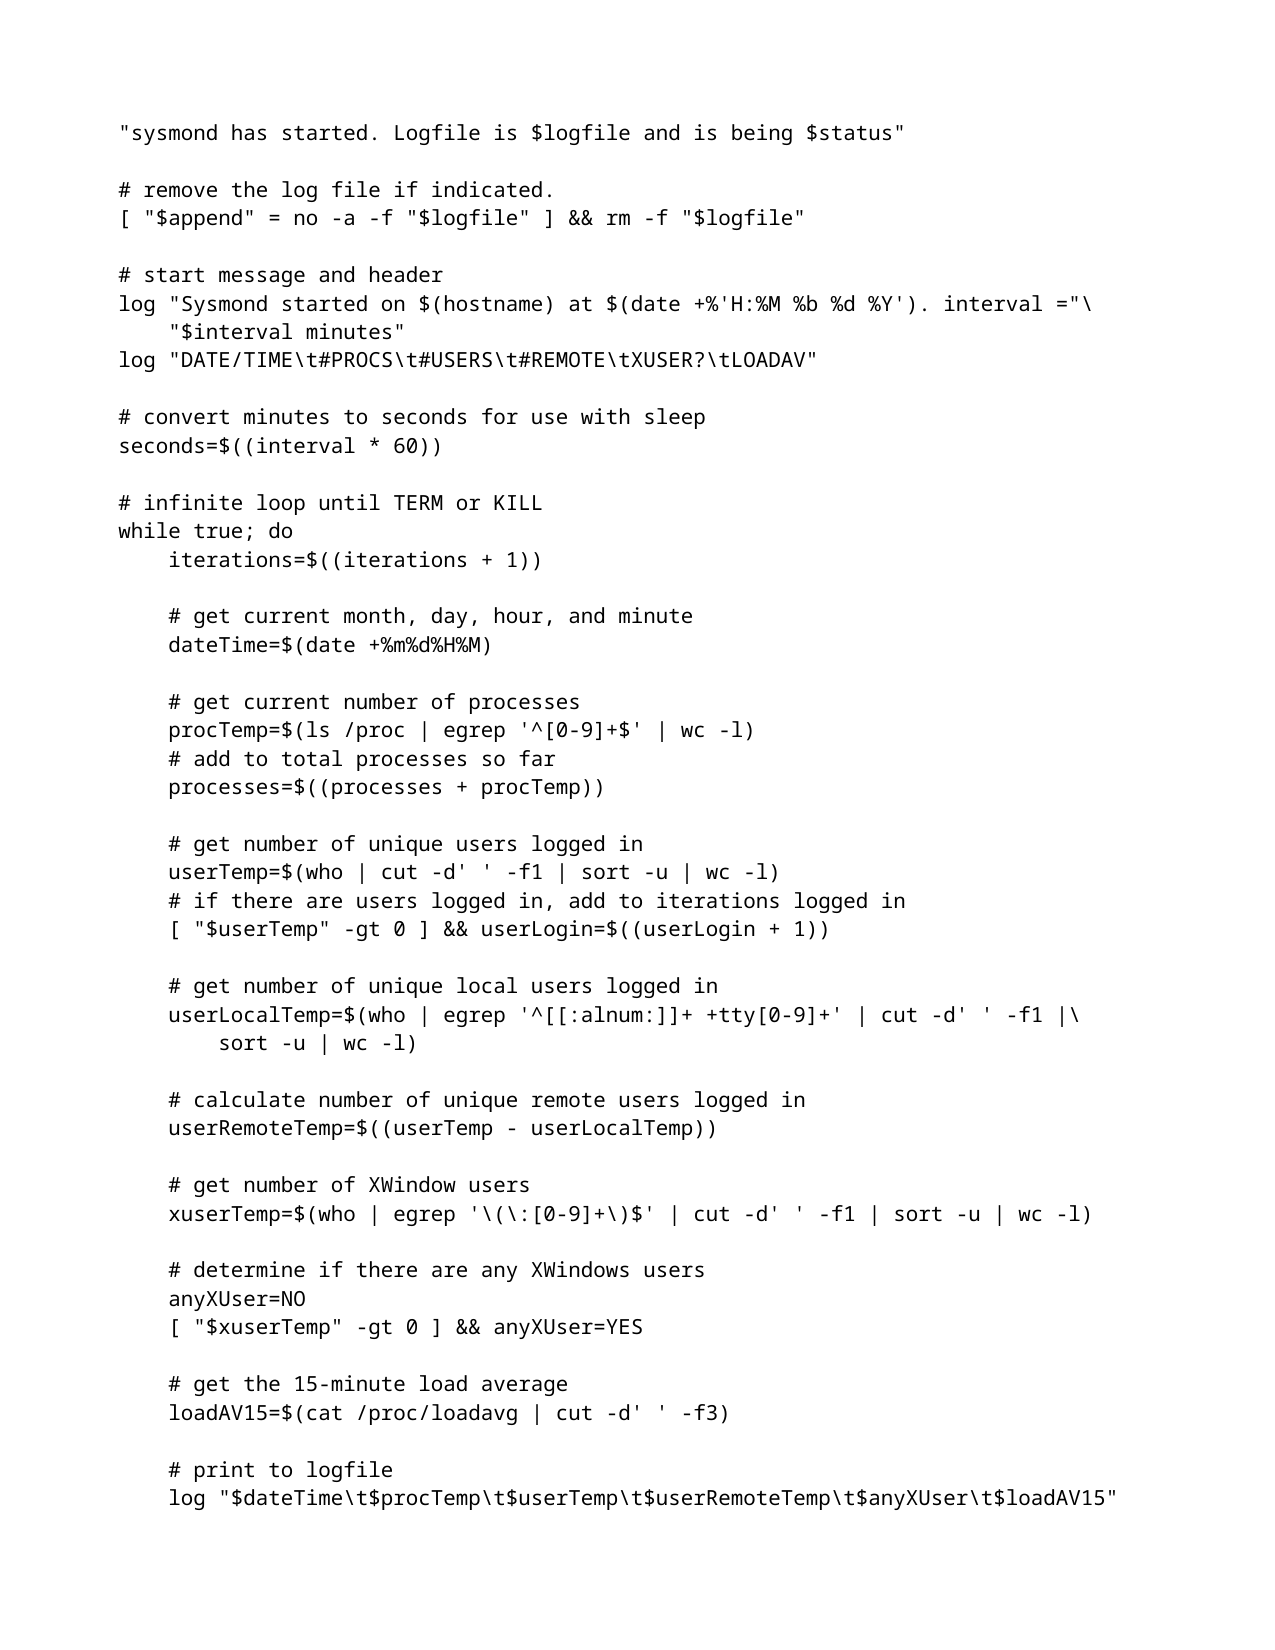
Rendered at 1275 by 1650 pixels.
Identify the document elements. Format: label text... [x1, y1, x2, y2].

text userTemp=$(who | cut -d' ' -f1 | sort -u | wc -l) [118, 857, 1157, 886]
text "$interval minutes" [118, 317, 1157, 346]
text dateTime=$(date +%m%d%H%M) [118, 630, 1157, 658]
text # infinite loop until TERM or KILL [118, 488, 1157, 516]
text # get number of unique local users logged in [118, 971, 1157, 1000]
text anyXUser=NO [118, 1284, 1157, 1312]
text [ "$userTemp" -gt 0 ] && userLogin=$((userLogin + 1)) [118, 914, 1157, 943]
text # get number of XWindow users [118, 1170, 1157, 1199]
text # convert minutes to seconds for use with sleep [118, 402, 1157, 431]
text loadAV15=$(cat /proc/loadavg | cut -d' ' -f3) [118, 1398, 1157, 1426]
text # calculate number of unique remote users logged in [118, 1085, 1157, 1113]
text [ "$append" = no -a -f "$logfile" ] && rm -f "$logfile" [118, 203, 1157, 232]
text # get the 15-minute load average [118, 1369, 1157, 1398]
text while true; do [118, 516, 1157, 545]
text procTemp=$(ls /proc | egrep '^[0-9]+$' | wc -l) [118, 715, 1157, 744]
text log "DATE/TIME\t#PROCS\t#USERS\t#REMOTE\tXUSER?\tLOADAV" [118, 346, 1157, 374]
text # remove the log file if indicated. [118, 175, 1157, 203]
text # get number of unique users logged in [118, 829, 1157, 857]
text [ "$xuserTemp" -gt 0 ] && anyXUser=YES [118, 1312, 1157, 1341]
text # if there are users logged in, add to iterations logged in [118, 886, 1157, 914]
text userLocalTemp=$(who | egrep '^[[:alnum:]]+ +tty[0-9]+' | cut -d' ' -f1 |\ [118, 1000, 1157, 1028]
text seconds=$((interval * 60)) [118, 431, 1157, 459]
text "sysmond has started. Logfile is $logfile and is being $status" [118, 118, 1157, 147]
text sort -u | wc -l) [118, 1028, 1157, 1057]
text log "Sysmond started on $(hostname) at $(date +%'H:%M %b %d %Y'). interval ="\ [118, 289, 1157, 317]
text # get current month, day, hour, and minute [118, 602, 1157, 630]
text # add to total processes so far [118, 744, 1157, 772]
text userRemoteTemp=$((userTemp - userLocalTemp)) [118, 1113, 1157, 1142]
text # get current number of processes [118, 687, 1157, 715]
text processes=$((processes + procTemp)) [118, 772, 1157, 801]
text log "$dateTime\t$procTemp\t$userTemp\t$userRemoteTemp\t$anyXUser\t$loadAV15" [118, 1483, 1157, 1512]
text iterations=$((iterations + 1)) [118, 545, 1157, 573]
text # determine if there are any XWindows users [118, 1256, 1157, 1284]
text xuserTemp=$(who | egrep '\(\:[0-9]+\)$' | cut -d' ' -f1 | sort -u | wc -l) [118, 1199, 1157, 1227]
text # start message and header [118, 260, 1157, 289]
text # print to logfile [118, 1455, 1157, 1483]
